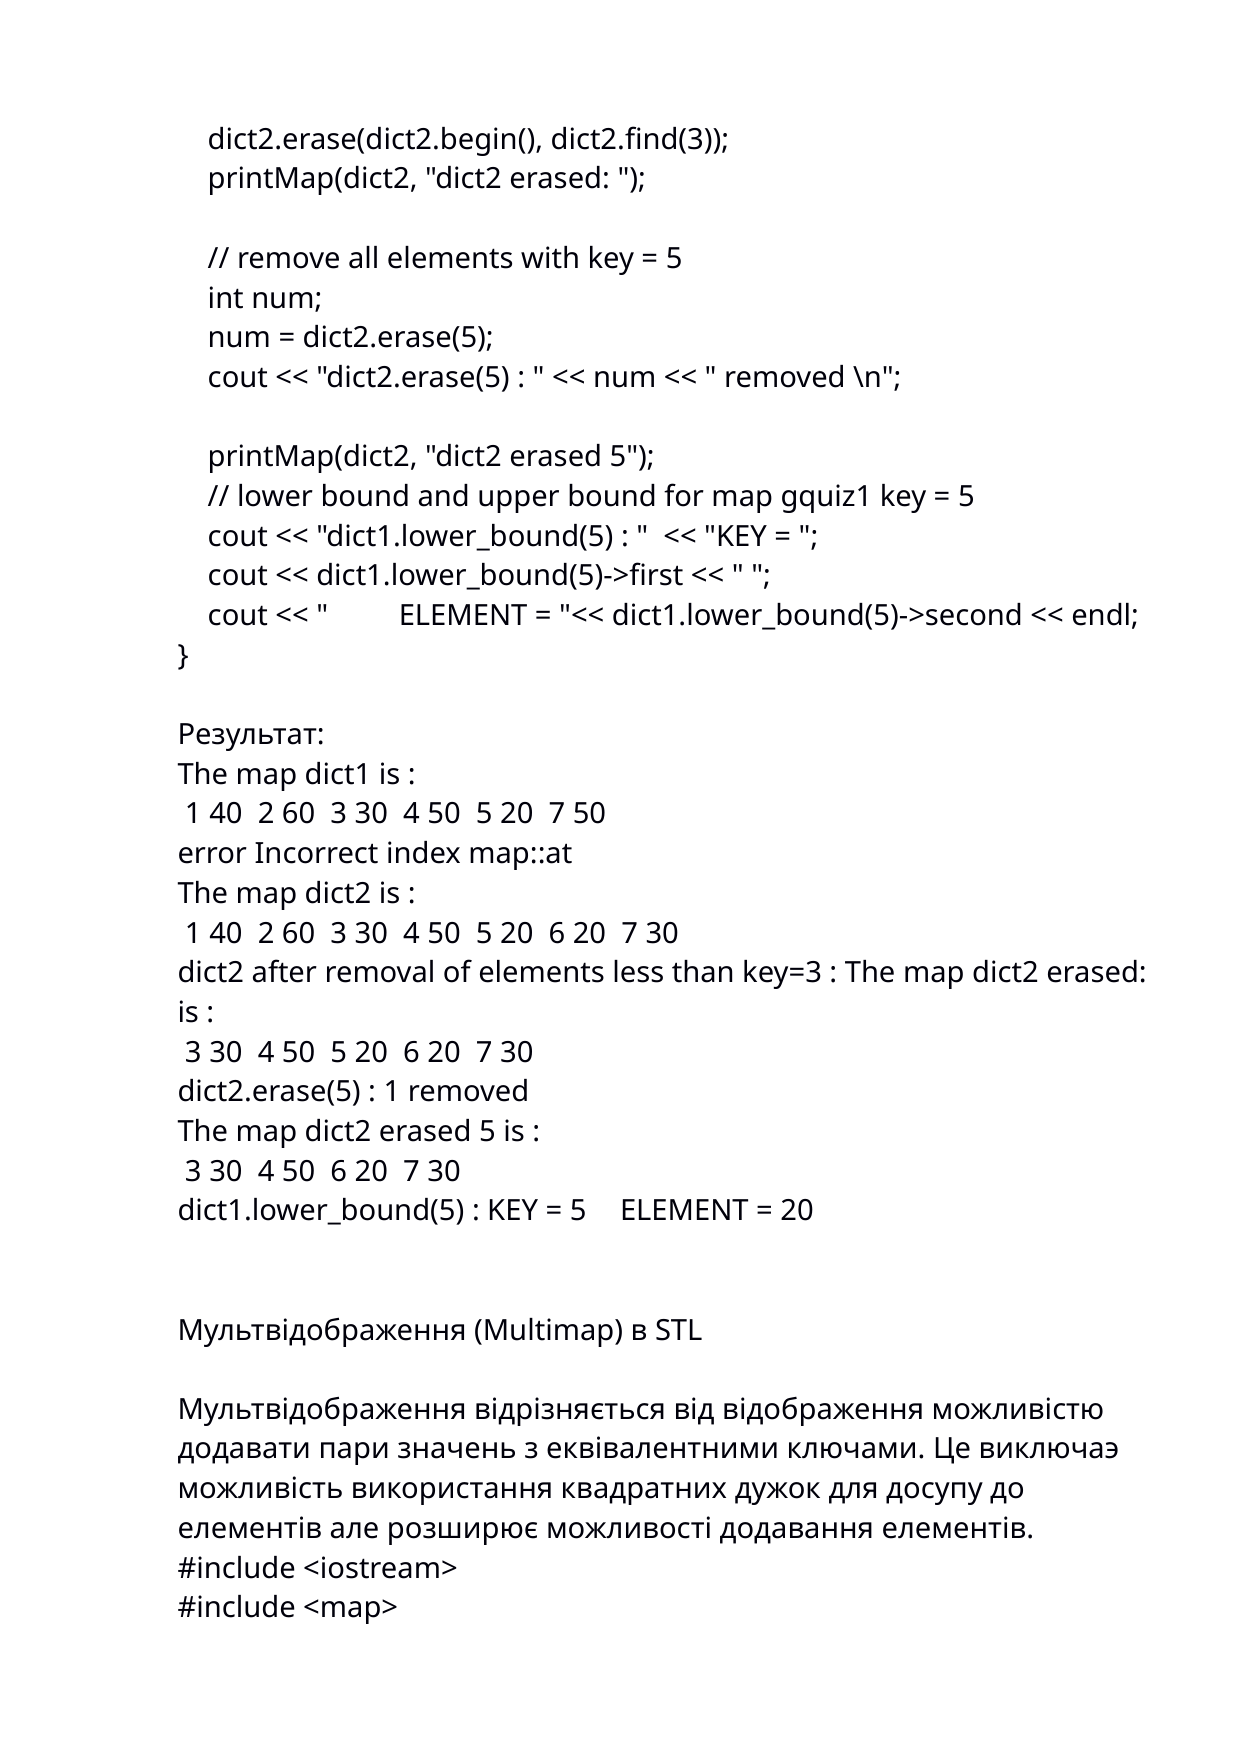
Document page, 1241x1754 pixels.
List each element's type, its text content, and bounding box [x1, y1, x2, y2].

text cout << dict1.lower_bound(5)->first << " "; [177, 555, 1152, 594]
text The map dict1 is : [177, 753, 1152, 793]
text Результат: [177, 713, 1152, 753]
text The map dict2 is : [177, 872, 1152, 912]
text int num; [177, 277, 1152, 317]
text printMap(dict2, "dict2 erased: "); [177, 158, 1152, 197]
text #include <iostream> [177, 1547, 1152, 1587]
text dict2.erase(5) : 1 removed [177, 1071, 1152, 1110]
text // remove all elements with key = 5 [177, 237, 1152, 277]
text } [177, 634, 1152, 674]
text dict2.erase(dict2.begin(), dict2.find(3)); [177, 118, 1152, 158]
text 3 30 4 50 5 20 6 20 7 30 [177, 1031, 1152, 1071]
text The map dict2 erased 5 is : [177, 1110, 1152, 1150]
text printMap(dict2, "dict2 erased 5"); [177, 436, 1152, 475]
text Мультвідображення відрізняється від відображення можливістю додавати пари значень з еквівалентними ключами. Це виключаэ можливість використання квадратних дужок для досупу до елементів але розширює можливості додавання елементів. [177, 1388, 1152, 1547]
text cout << " ELEMENT = "<< dict1.lower_bound(5)->second << endl; [177, 594, 1152, 634]
text num = dict2.erase(5); [177, 317, 1152, 356]
text dict1.lower_bound(5) : KEY = 5 ELEMENT = 20 [177, 1190, 1152, 1229]
text #include <map> [177, 1587, 1152, 1626]
text 1 40 2 60 3 30 4 50 5 20 6 20 7 30 [177, 912, 1152, 952]
text // lower bound and upper bound for map gquiz1 key = 5 [177, 475, 1152, 515]
text error Incorrect index map::at [177, 832, 1152, 872]
text 3 30 4 50 6 20 7 30 [177, 1150, 1152, 1190]
text 1 40 2 60 3 30 4 50 5 20 7 50 [177, 793, 1152, 832]
text cout << "dict1.lower_bound(5) : " << "KEY = "; [177, 515, 1152, 555]
text Мультвідображення (Multimap) в STL [177, 1309, 1152, 1348]
text cout << "dict2.erase(5) : " << num << " removed \n"; [177, 356, 1152, 396]
text dict2 after removal of elements less than key=3 : The map dict2 erased: is : [177, 952, 1152, 1031]
